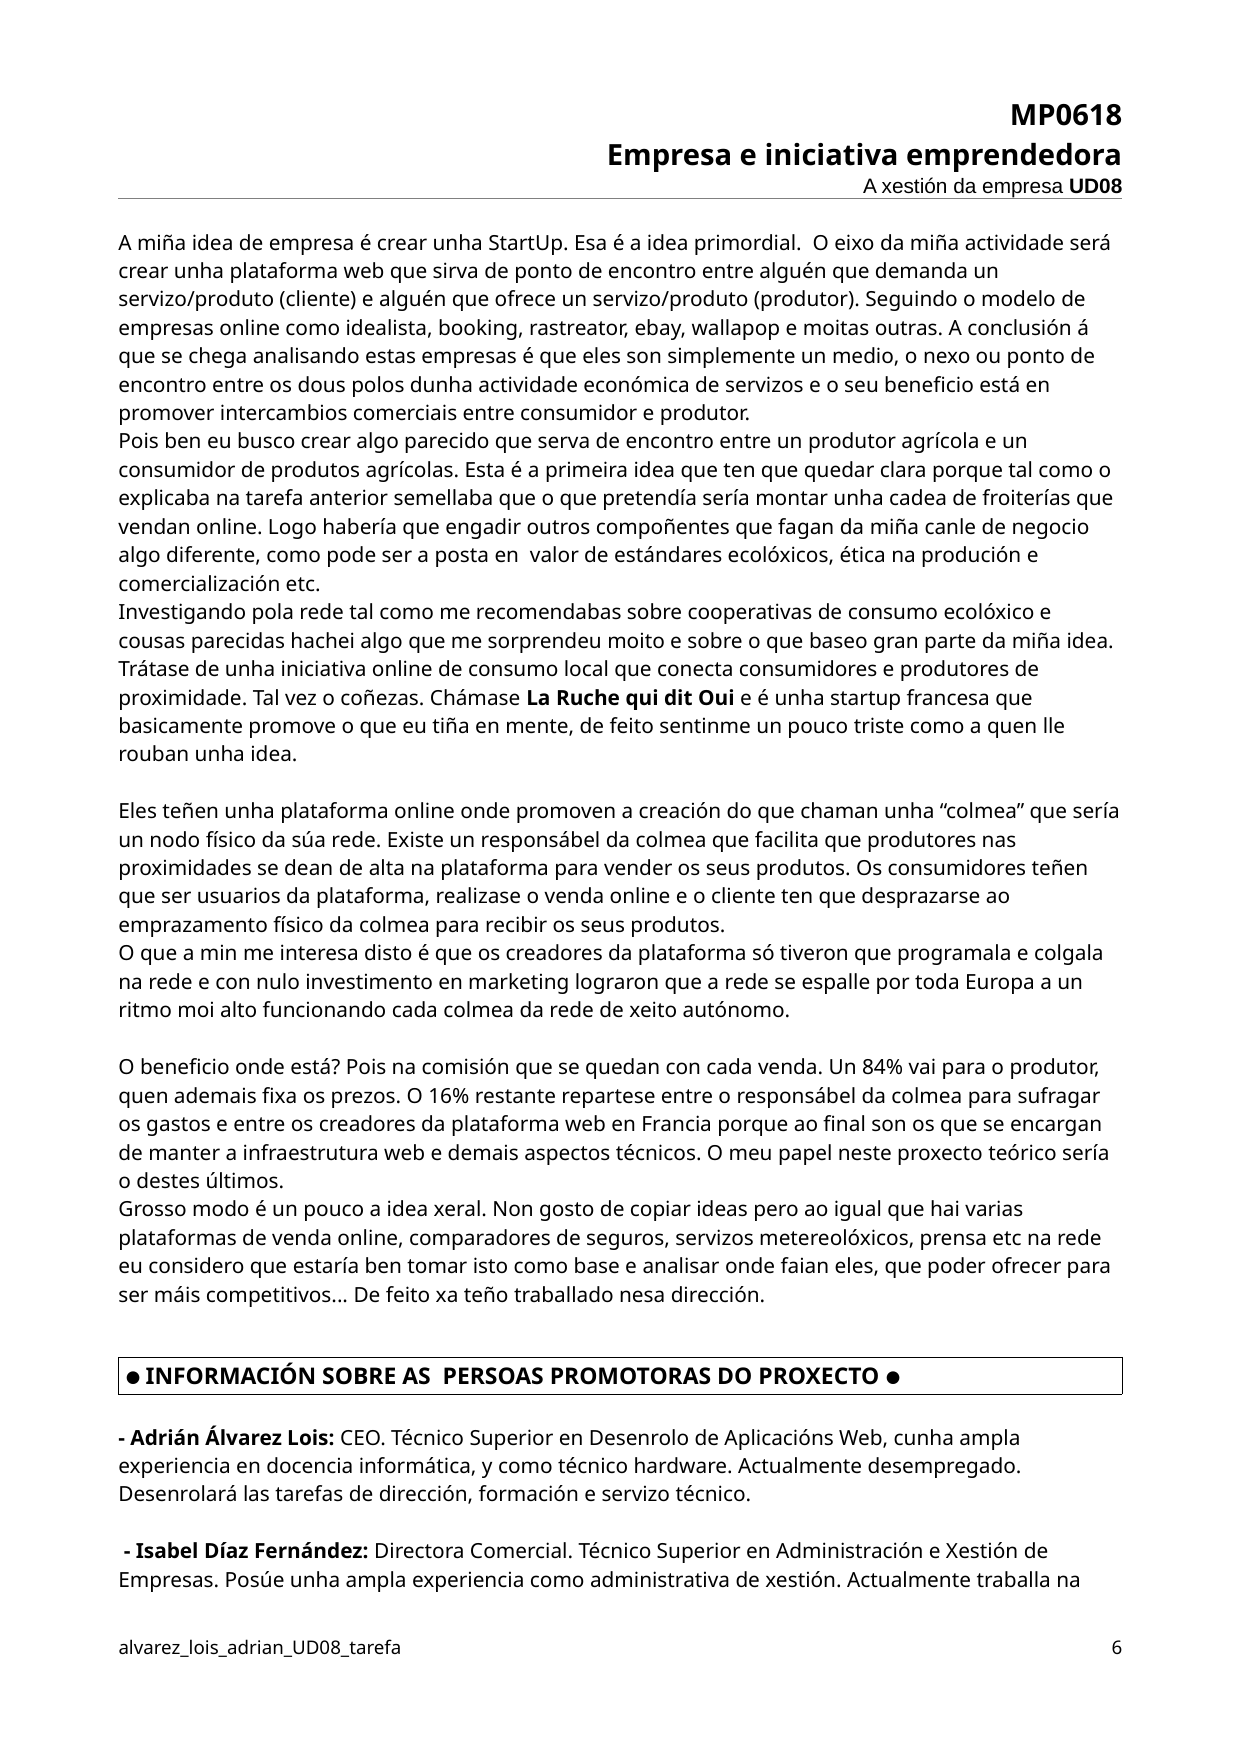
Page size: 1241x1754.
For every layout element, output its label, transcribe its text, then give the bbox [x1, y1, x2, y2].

text Grosso modo é un pouco a idea xeral. Non gosto de copiar ideas pero ao igual que hai varias plataformas de venda online, comparadores de seguros, servizos metereolóxicos, prensa etc na rede eu considero que estaría ben tomar isto como base e analisar onde faian eles, que poder ofrecer para ser máis competitivos... De feito xa teño traballado nesa dirección. [118, 1194, 1122, 1308]
text O beneficio onde está? Pois na comisión que se quedan con cada venda. Un 84% vai para o produtor, quen ademais fixa os prezos. O 16% restante repartese entre o responsábel da colmea para sufragar os gastos e entre os creadores da plataforma web en Francia porque ao final son os que se encargan de manter a infraestrutura web e demais aspectos técnicos. O meu papel neste proxecto teórico sería o destes últimos. [118, 1052, 1122, 1194]
text A miña idea de empresa é crear unha StartUp. Esa é a idea primordial. O eixo da miña actividade será crear unha plataforma web que sirva de ponto de encontro entre alguén que demanda un servizo/produto (cliente) e alguén que ofrece un servizo/produto (produtor). Seguindo o modelo de empresas online como idealista, booking, rastreator, ebay, wallapop e moitas outras. A conclusión á que se chega analisando estas empresas é que eles son simplemente un medio, o nexo ou ponto de encontro entre os dous polos dunha actividade económica de servizos e o seu beneficio está en promover intercambios comerciais entre consumidor e produtor. [118, 228, 1122, 427]
text - Isabel Díaz Fernández: Directora Comercial. Técnico Superior en Administración e Xestión de Empresas. Posúe unha ampla experiencia como administrativa de xestión. Actualmente traballa na [118, 1536, 1122, 1593]
text ● INFORMACIÓN SOBRE AS PERSOAS PROMOTORAS DO PROXECTO ● [119, 1358, 1122, 1394]
text O que a min me interesa disto é que os creadores da plataforma só tiveron que programala e colgala na rede e con nulo investimento en marketing lograron que a rede se espalle por toda Europa a un ritmo moi alto funcionando cada colmea da rede de xeito autónomo. [118, 938, 1122, 1024]
text Pois ben eu busco crear algo parecido que serva de encontro entre un produtor agrícola e un consumidor de produtos agrícolas. Esta é a primeira idea que ten que quedar clara porque tal como o explicaba na tarefa anterior semellaba que o que pretendía sería montar unha cadea de froiterías que vendan online. Logo habería que engadir outros compoñentes que fagan da miña canle de negocio algo diferente, como pode ser a posta en valor de estándares ecolóxicos, ética na produción e comercialización etc. [118, 427, 1122, 597]
text Investigando pola rede tal como me recomendabas sobre cooperativas de consumo ecolóxico e cousas parecidas hachei algo que me sorprendeu moito e sobre o que baseo gran parte da miña idea. [118, 597, 1122, 654]
text Eles teñen unha plataforma online onde promoven a creación do que chaman unha “colmea” que sería un nodo físico da súa rede. Existe un responsábel da colmea que facilita que produtores nas proximidades se dean de alta na plataforma para vender os seus produtos. Os consumidores teñen que ser usuarios da plataforma, realizase o venda online e o cliente ten que desprazarse ao emprazamento físico da colmea para recibir os seus produtos. [118, 796, 1122, 938]
text - Adrián Álvarez Lois: CEO. Técnico Superior en Desenrolo de Aplicacións Web, cunha ampla experiencia en docencia informática, y como técnico hardware. Actualmente desempregado. Desenrolará las tarefas de dirección, formación e servizo técnico. [118, 1423, 1122, 1508]
text Trátase de unha iniciativa online de consumo local que conecta consumidores e produtores de proximidade. Tal vez o coñezas. Chámase La Ruche qui dit Oui e é unha startup francesa que basicamente promove o que eu tiña en mente, de feito sentinme un pouco triste como a quen lle rouban unha idea. [118, 654, 1122, 768]
